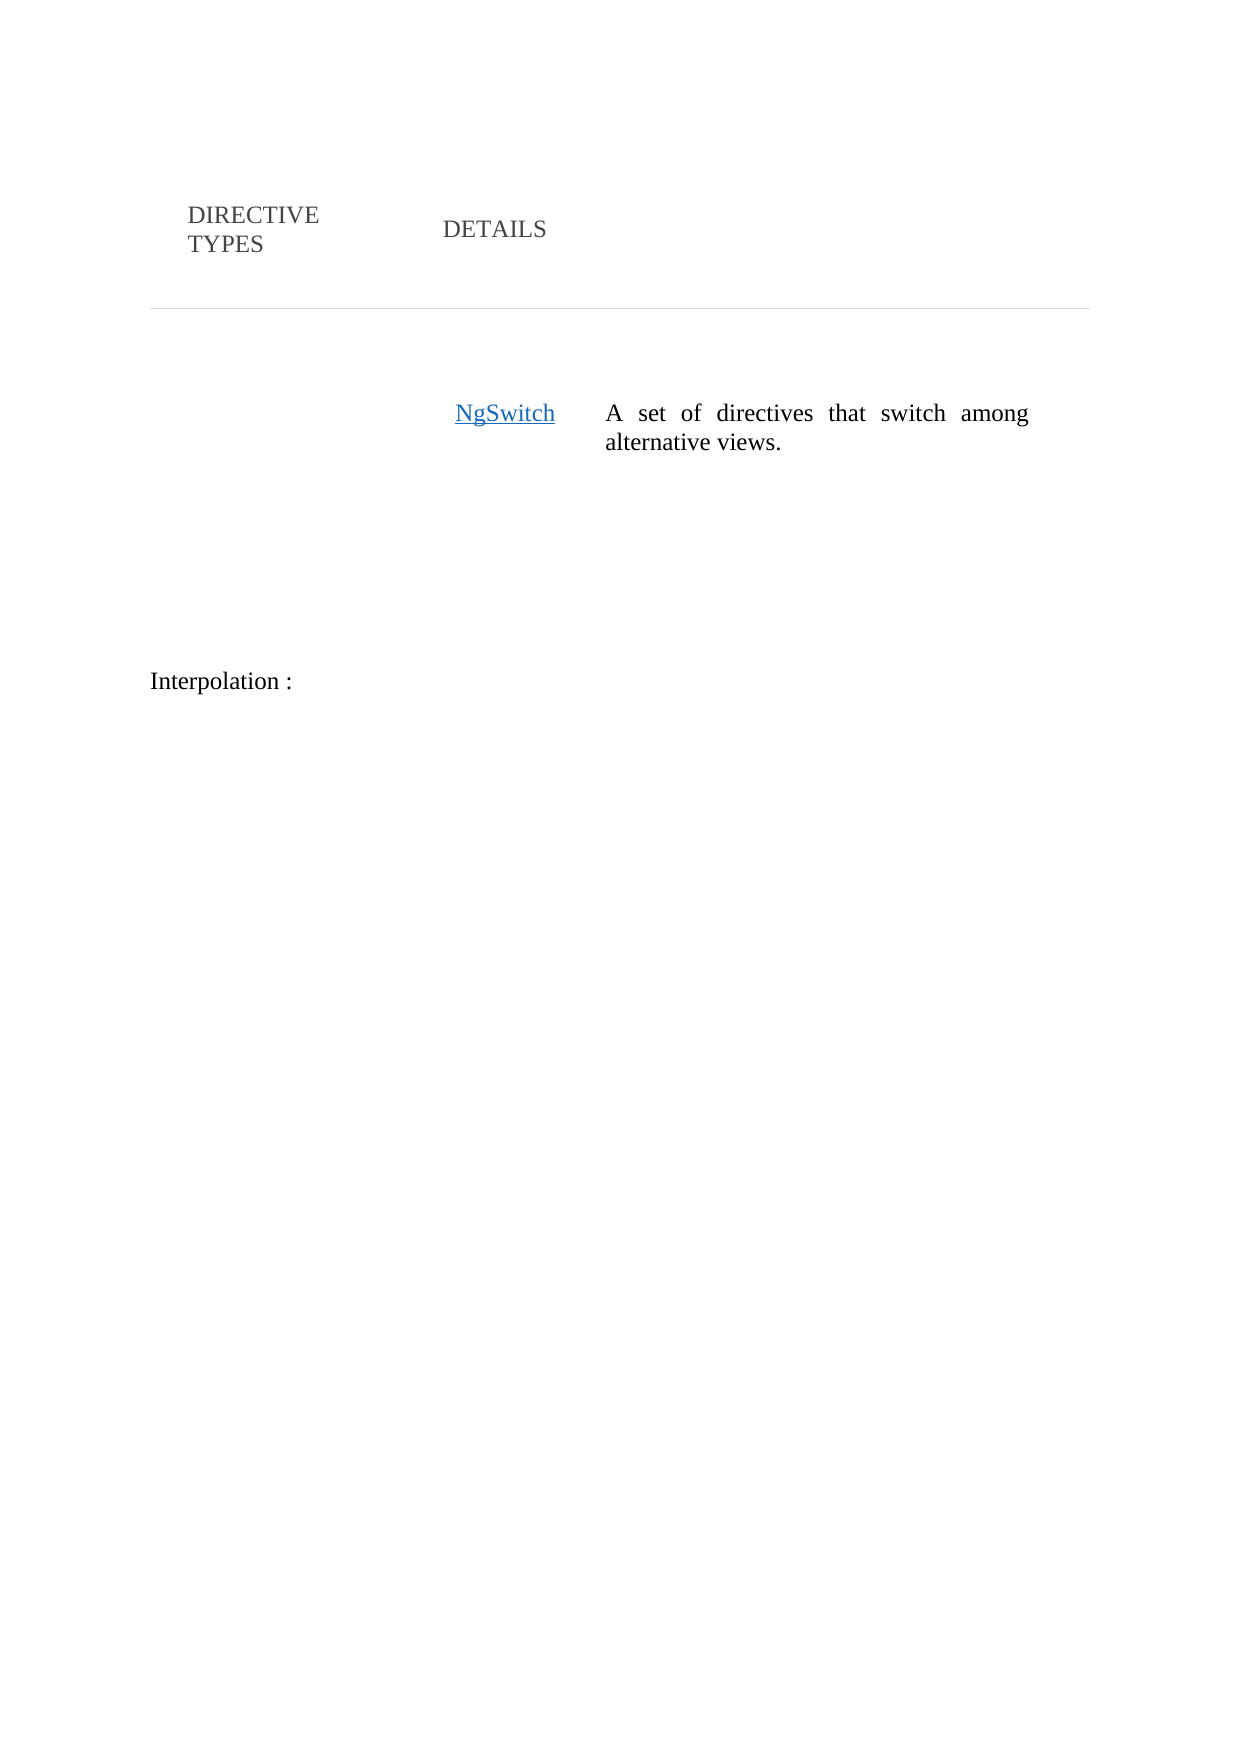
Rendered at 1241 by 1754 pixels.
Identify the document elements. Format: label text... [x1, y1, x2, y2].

table_cell A set of directives that switch among alternative views. [580, 334, 1054, 518]
table_cell NgSwitch [430, 334, 580, 518]
table_header DIRECTIVE TYPES [150, 150, 405, 307]
table_header DETAILS [405, 150, 1090, 307]
text Interpolation : [150, 666, 1090, 695]
table_cell [405, 309, 1090, 543]
table_cell [150, 309, 405, 543]
